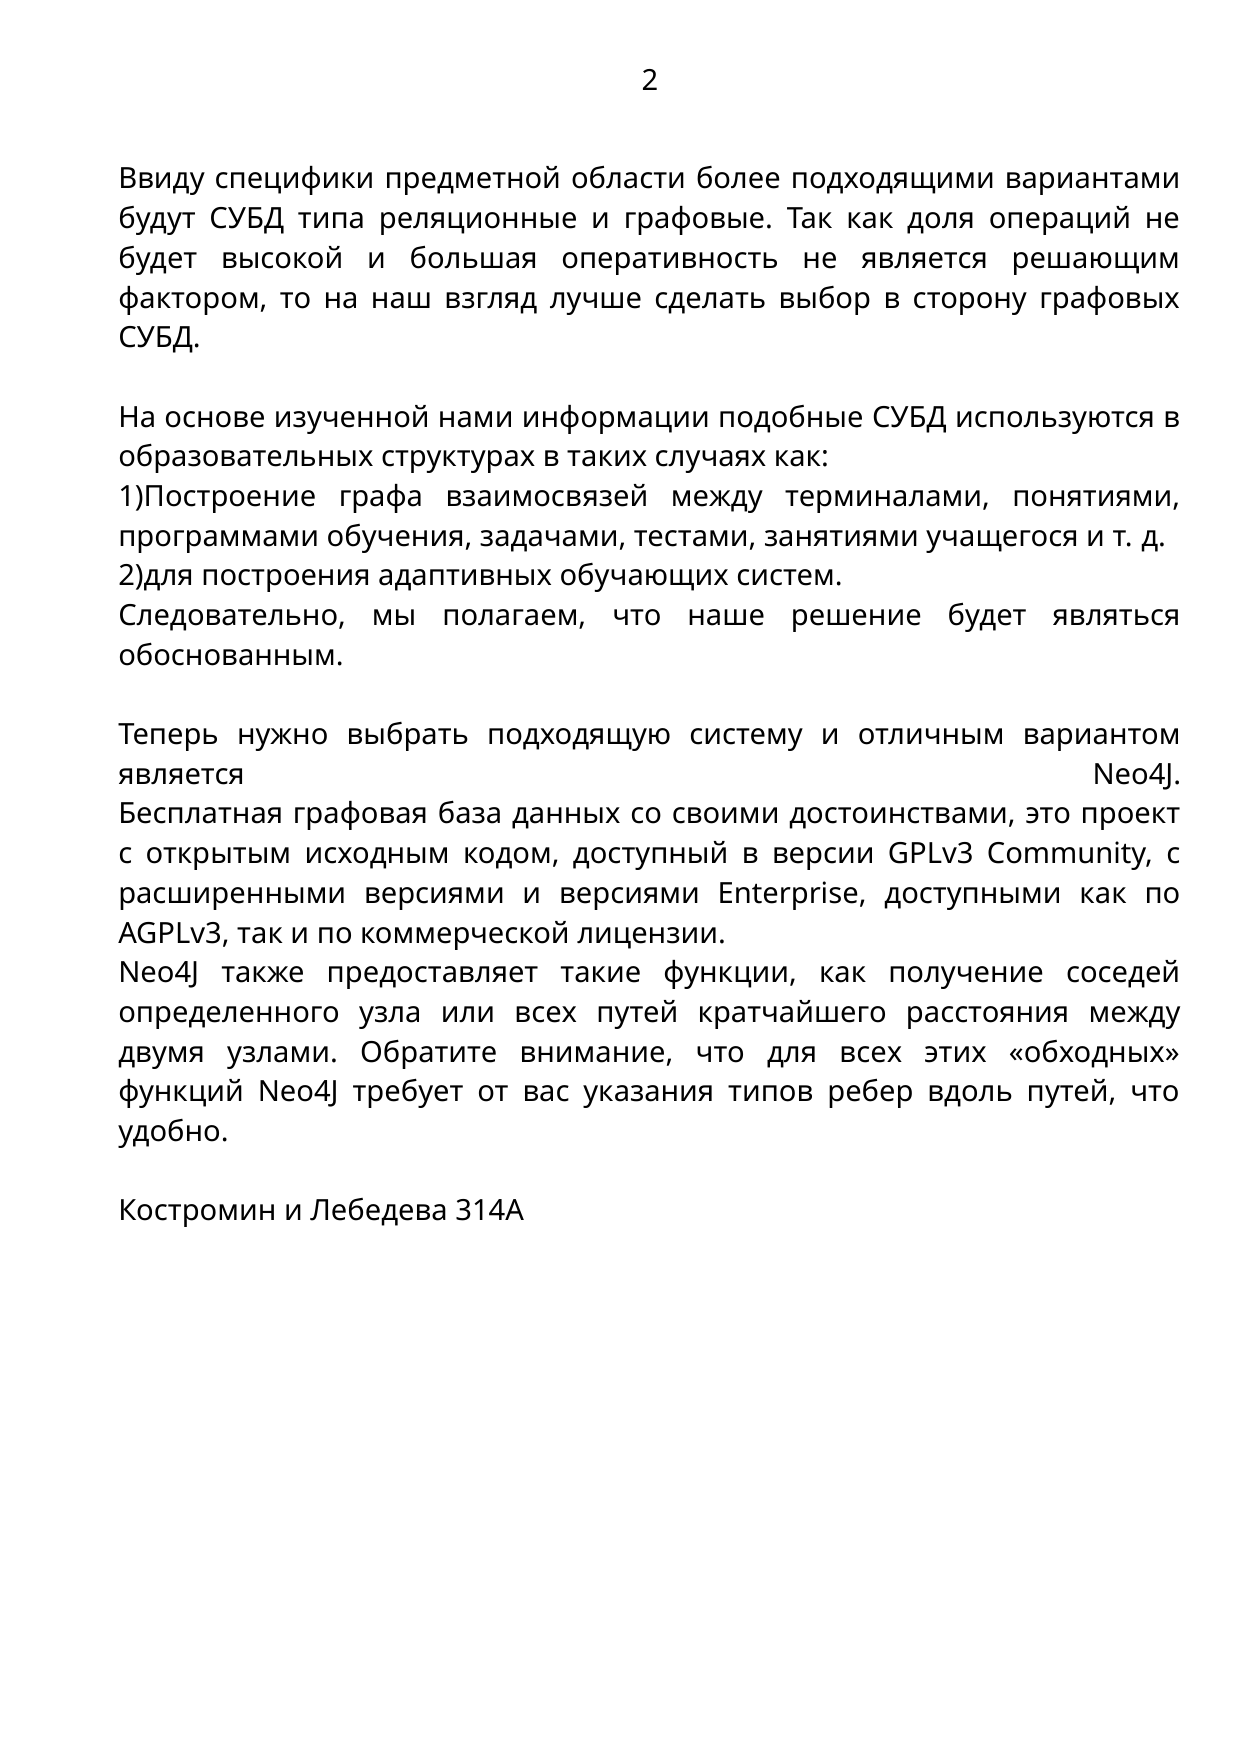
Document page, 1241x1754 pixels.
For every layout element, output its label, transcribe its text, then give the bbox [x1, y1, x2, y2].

text На основе изученной нами информации подобные СУБД используются в образовательных структурах в таких случаях как: [118, 396, 1181, 475]
text Ввиду специфики предметной области более подходящими вариантами будут СУБД типа реляционные и графовые. Так как доля операций не будет высокой и большая оперативность не является решающим фактором, то на наш взгляд лучше сделать выбор в сторону графовых СУБД. [118, 158, 1181, 356]
text 2)для построения адаптивных обучающих систем. [118, 555, 1181, 594]
text 1)Построение графа взаимосвязей между терминалами, понятиями, программами обучения, задачами, тестами, занятиями учащегося и т. д. [118, 475, 1181, 555]
text Костромин и Лебедева 314А [118, 1190, 1181, 1229]
text Следовательно, мы полагаем, что наше решение будет являться обоснованным. [118, 594, 1181, 674]
text Теперь нужно выбрать подходящую систему и отличным вариантом является Neo4J. Бесплатная графовая база данных со своими достоинствами, это проект с открытым исходным кодом, доступный в версии GPLv3 Community, с расширенными версиями и версиями Enterprise, доступными как по AGPLv3, так и по коммерческой лицензии. [118, 713, 1181, 952]
text Neo4J также предоставляет такие функции, как получение соседей определенного узла или всех путей кратчайшего расстояния между двумя узлами. Обратите внимание, что для всех этих «обходных» функций Neo4J требует от вас указания типов ребер вдоль путей, что удобно. [118, 952, 1181, 1150]
